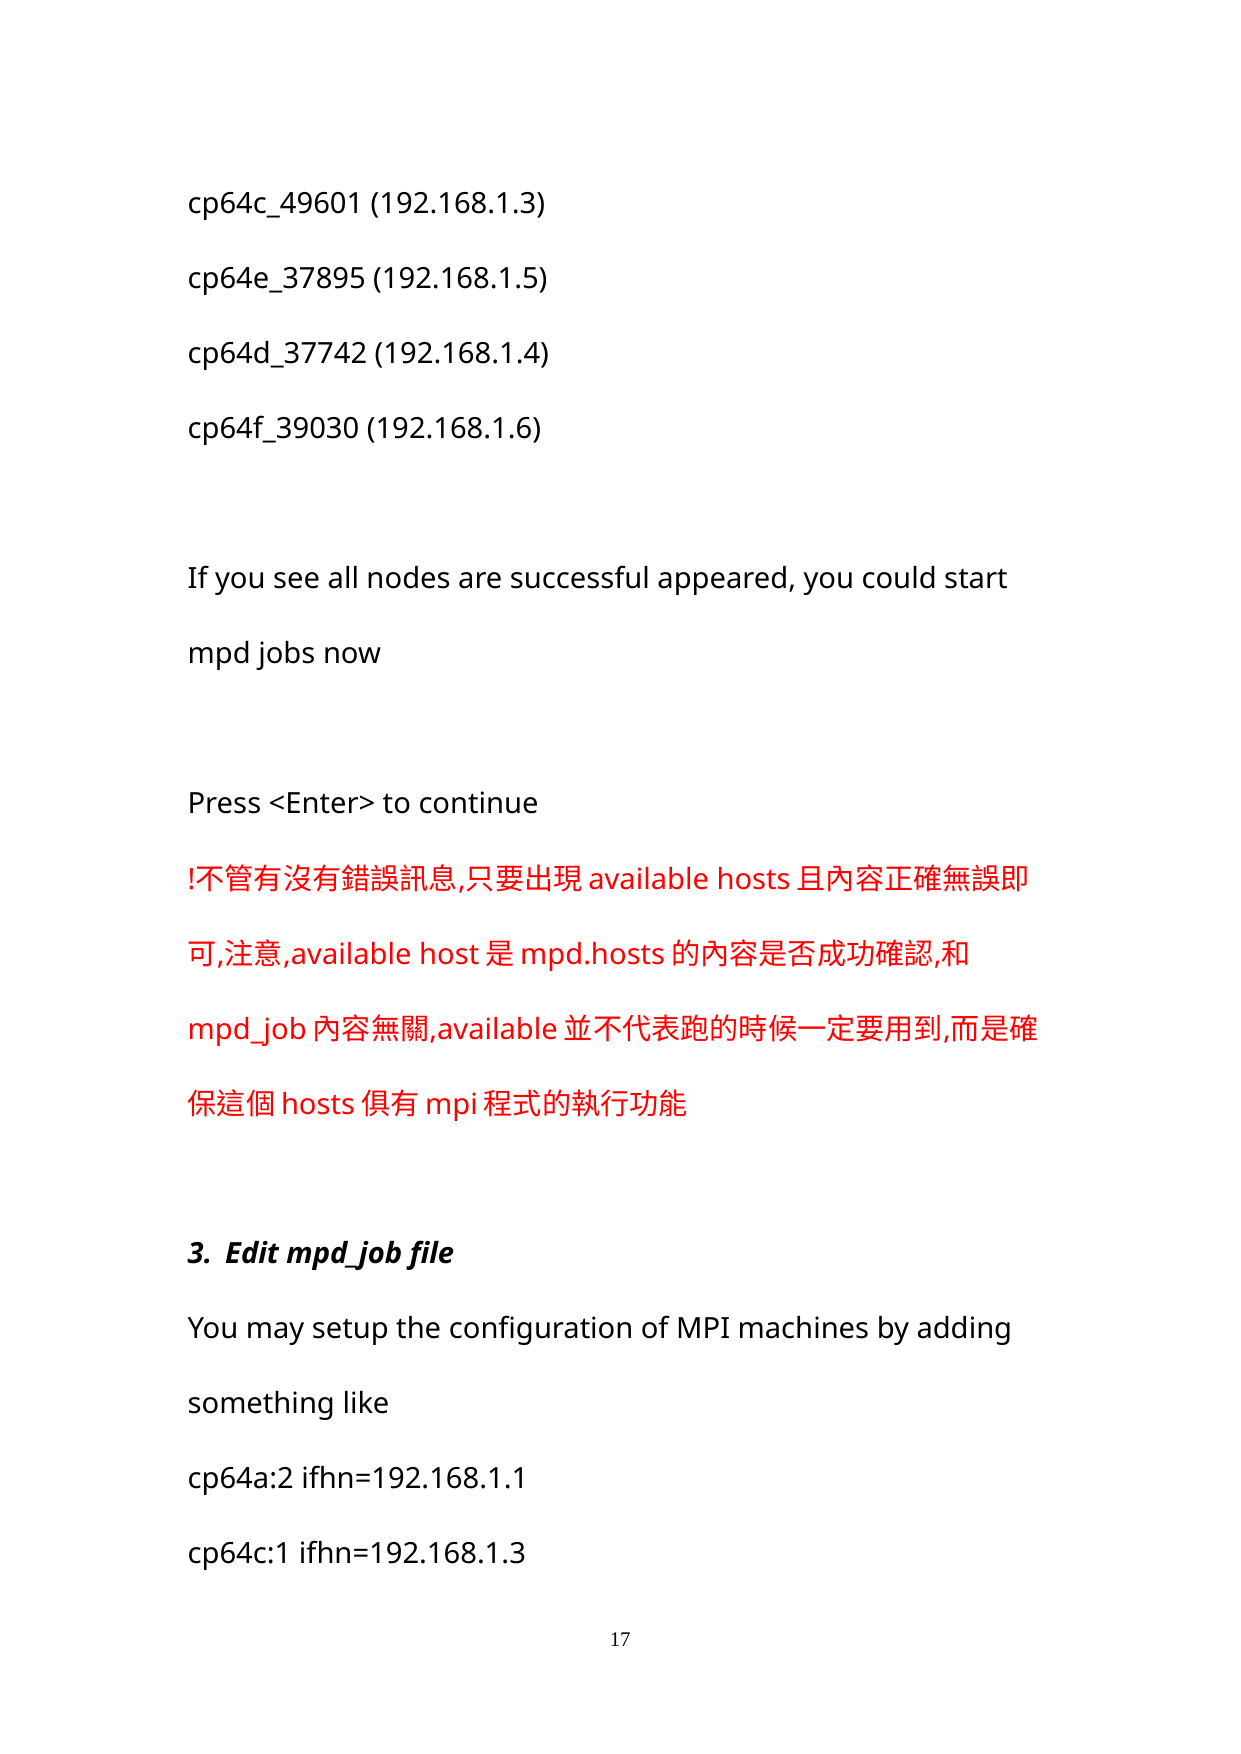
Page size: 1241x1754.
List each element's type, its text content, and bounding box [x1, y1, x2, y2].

text cp64c:1 ifhn=192.168.1.3 [187, 1514, 1053, 1589]
text !不管有沒有錯誤訊息,只要出現available hosts且內容正確無誤即可,注意,available host是mpd.hosts的內容是否成功確認,和mpd_job內容無關,available並不代表跑的時候一定要用到,而是確保這個hosts俱有mpi程式的執行功能 [187, 839, 1053, 1139]
text cp64c_49601 (192.168.1.3) [187, 164, 1053, 239]
text cp64e_37895 (192.168.1.5) [187, 239, 1053, 314]
text cp64a:2 ifhn=192.168.1.1 [187, 1439, 1053, 1514]
text If you see all nodes are successful appeared, you could start mpd jobs now [187, 539, 1053, 689]
text cp64f_39030 (192.168.1.6) [187, 389, 1053, 464]
text cp64d_37742 (192.168.1.4) [187, 314, 1053, 389]
text You may setup the configuration of MPI machines by adding something like [187, 1289, 1053, 1439]
text Press <Enter> to continue [187, 764, 1053, 839]
list Edit mpd_job file [187, 1214, 1053, 1289]
